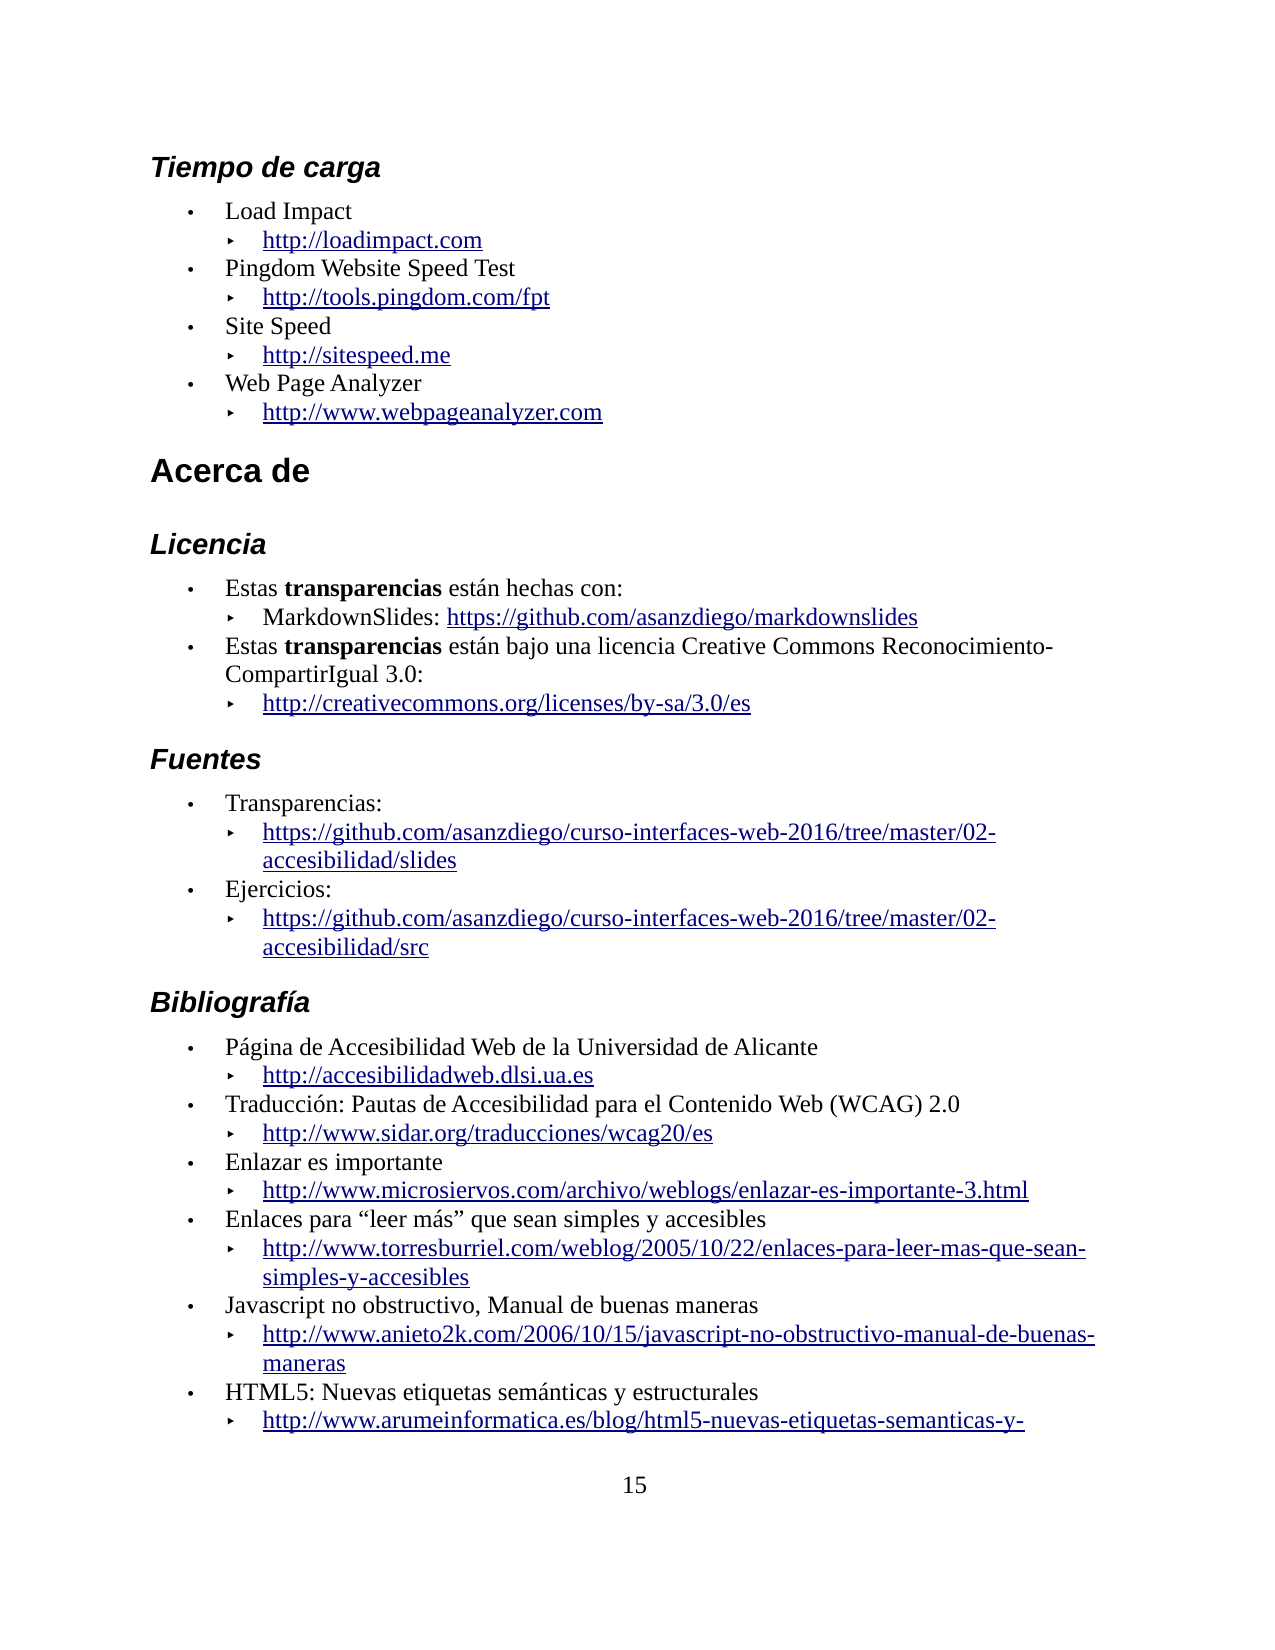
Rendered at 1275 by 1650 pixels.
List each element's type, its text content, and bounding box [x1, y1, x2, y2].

list http://www.anieto2k.com/2006/10/15/javascript-no-obstructivo-manual-de-buenas-maneras [225, 1319, 1125, 1377]
list http://loadimpact.com [225, 225, 1125, 253]
subtitle Fuentes [150, 742, 1125, 776]
list http://www.webpageanalyzer.com [225, 397, 1125, 426]
subtitle Licencia [150, 527, 1125, 561]
subtitle Tiempo de carga [150, 150, 1125, 183]
list Enlaces para “leer más” que sean simples y accesibles [187, 1204, 1125, 1233]
list Ejercicios: [187, 874, 1125, 903]
list Pingdom Website Speed Test [187, 253, 1125, 282]
list Traducción: Pautas de Accesibilidad para el Contenido Web (WCAG) 2.0 [187, 1089, 1125, 1118]
list http://www.sidar.org/traducciones/wcag20/es [225, 1118, 1125, 1147]
list Transparencias: [187, 788, 1125, 817]
list http://accesibilidadweb.dlsi.ua.es [225, 1060, 1125, 1089]
list Web Page Analyzer [187, 368, 1125, 397]
list http://www.arumeinformatica.es/blog/html5-nuevas-etiquetas-semanticas-y- [225, 1405, 1125, 1434]
subtitle Bibliografía [150, 986, 1125, 1019]
list Estas transparencias están bajo una licencia Creative Commons Reconocimiento-CompartirIgual 3.0: [187, 631, 1125, 688]
list Load Impact [187, 196, 1125, 225]
list http://www.torresburriel.com/weblog/2005/10/22/enlaces-para-leer-mas-que-sean-simples-y-accesibles [225, 1233, 1125, 1290]
list Página de Accesibilidad Web de la Universidad de Alicante [187, 1032, 1125, 1060]
list https://github.com/asanzdiego/curso-interfaces-web-2016/tree/master/02-accesibilidad/src [225, 903, 1125, 961]
list https://github.com/asanzdiego/curso-interfaces-web-2016/tree/master/02-accesibilidad/slides [225, 817, 1125, 874]
list HTML5: Nuevas etiquetas semánticas y estructurales [187, 1377, 1125, 1405]
list Enlazar es importante [187, 1147, 1125, 1175]
list MarkdownSlides: https://github.com/asanzdiego/markdownslides [225, 602, 1125, 631]
list http://www.microsiervos.com/archivo/weblogs/enlazar-es-importante-3.html [225, 1175, 1125, 1204]
subtitle Acerca de [150, 451, 1125, 490]
list Javascript no obstructivo, Manual de buenas maneras [187, 1290, 1125, 1319]
list Site Speed [187, 311, 1125, 340]
list http://tools.pingdom.com/fpt [225, 282, 1125, 311]
list Estas transparencias están hechas con: [187, 573, 1125, 602]
list http://creativecommons.org/licenses/by-sa/3.0/es [225, 688, 1125, 717]
list http://sitespeed.me [225, 340, 1125, 368]
